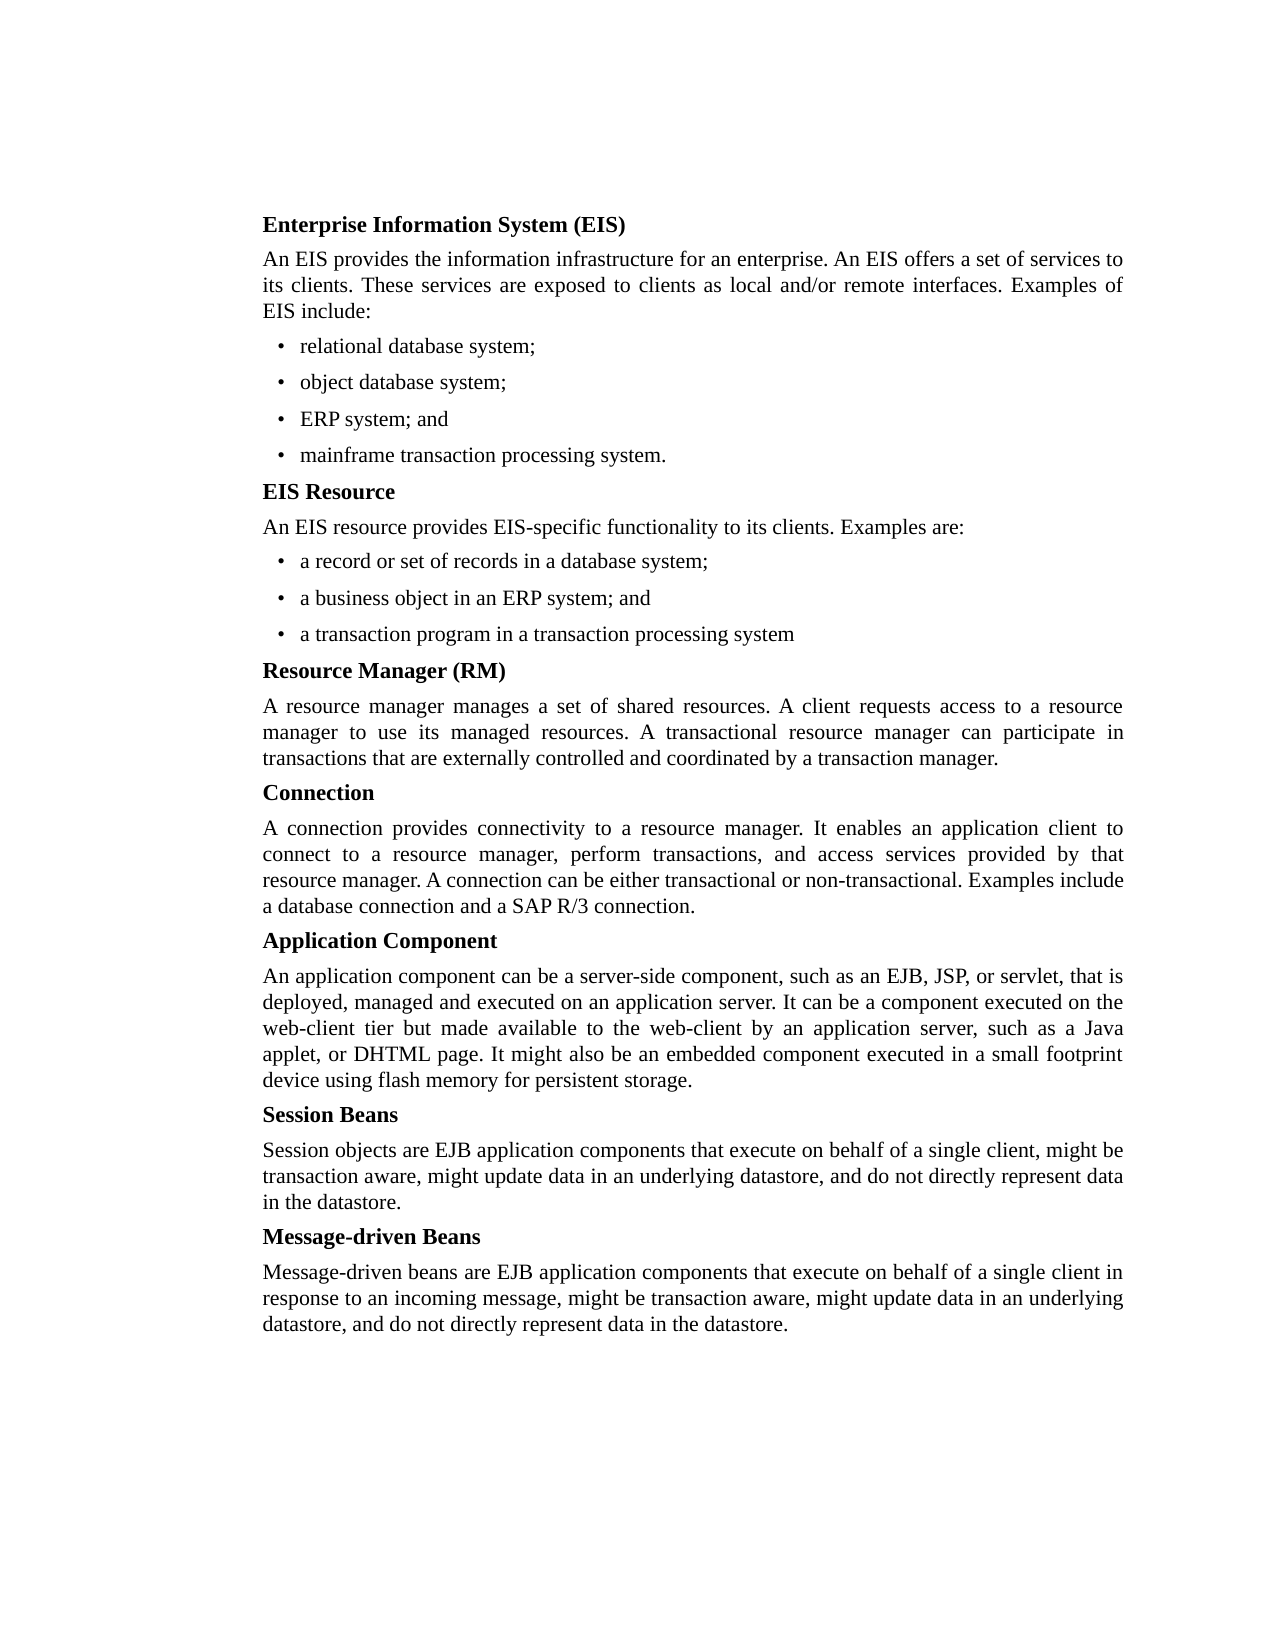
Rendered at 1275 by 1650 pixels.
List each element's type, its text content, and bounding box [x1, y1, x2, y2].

subtitle Connection [150, 779, 1125, 806]
text • relational database system; [277, 332, 1087, 358]
text An EIS resource provides EIS-specific functionality to its clients. Examples are: [262, 513, 1125, 539]
text • mainframe transaction processing system. [277, 441, 1087, 467]
text Session objects are EJB application components that execute on behalf of a single client, might be transaction aware, might update data in an underlying datastore, and do not directly represent data in the datastore. [262, 1136, 1125, 1214]
text An application component can be a server-side component, such as an EJB, JSP, or servlet, that is deployed, managed and executed on an application server. It can be a component executed on the web-client tier but made available to the web-client by an application server, such as a Java applet, or DHTML page. It might also be an embedded component executed in a small footprint device using flash memory for persistent storage. [262, 962, 1125, 1092]
text • a business object in an ERP system; and [277, 584, 1087, 610]
text An EIS provides the information infrastructure for an enterprise. An EIS offers a set of services to its clients. These services are exposed to clients as local and/or remote interfaces. Examples of EIS include: [262, 245, 1125, 323]
text • ERP system; and [277, 405, 1087, 431]
subtitle Enterprise Information System (EIS) [150, 210, 1125, 237]
text • a transaction program in a transaction processing system [277, 620, 1087, 646]
subtitle Message-driven Beans [150, 1222, 1125, 1249]
text A connection provides connectivity to a resource manager. It enables an application client to connect to a resource manager, perform transactions, and access services provided by that resource manager. A connection can be either transactional or non-transactional. Examples include a database connection and a SAP R/3 connection. [262, 814, 1125, 918]
text A resource manager manages a set of shared resources. A client requests access to a resource manager to use its managed resources. A transactional resource manager can participate in transactions that are externally controlled and coordinated by a transaction manager. [262, 692, 1125, 770]
subtitle Application Component [150, 927, 1125, 954]
text Message-driven beans are EJB application components that execute on behalf of a single client in response to an incoming message, might be transaction aware, might update data in an underlying datastore, and do not directly represent data in the datastore. [262, 1258, 1125, 1336]
subtitle EIS Resource [150, 478, 1125, 505]
subtitle Session Beans [150, 1101, 1125, 1128]
text • object database system; [277, 368, 1087, 394]
subtitle Resource Manager (RM) [150, 657, 1125, 684]
text • a record or set of records in a database system; [277, 547, 1087, 573]
